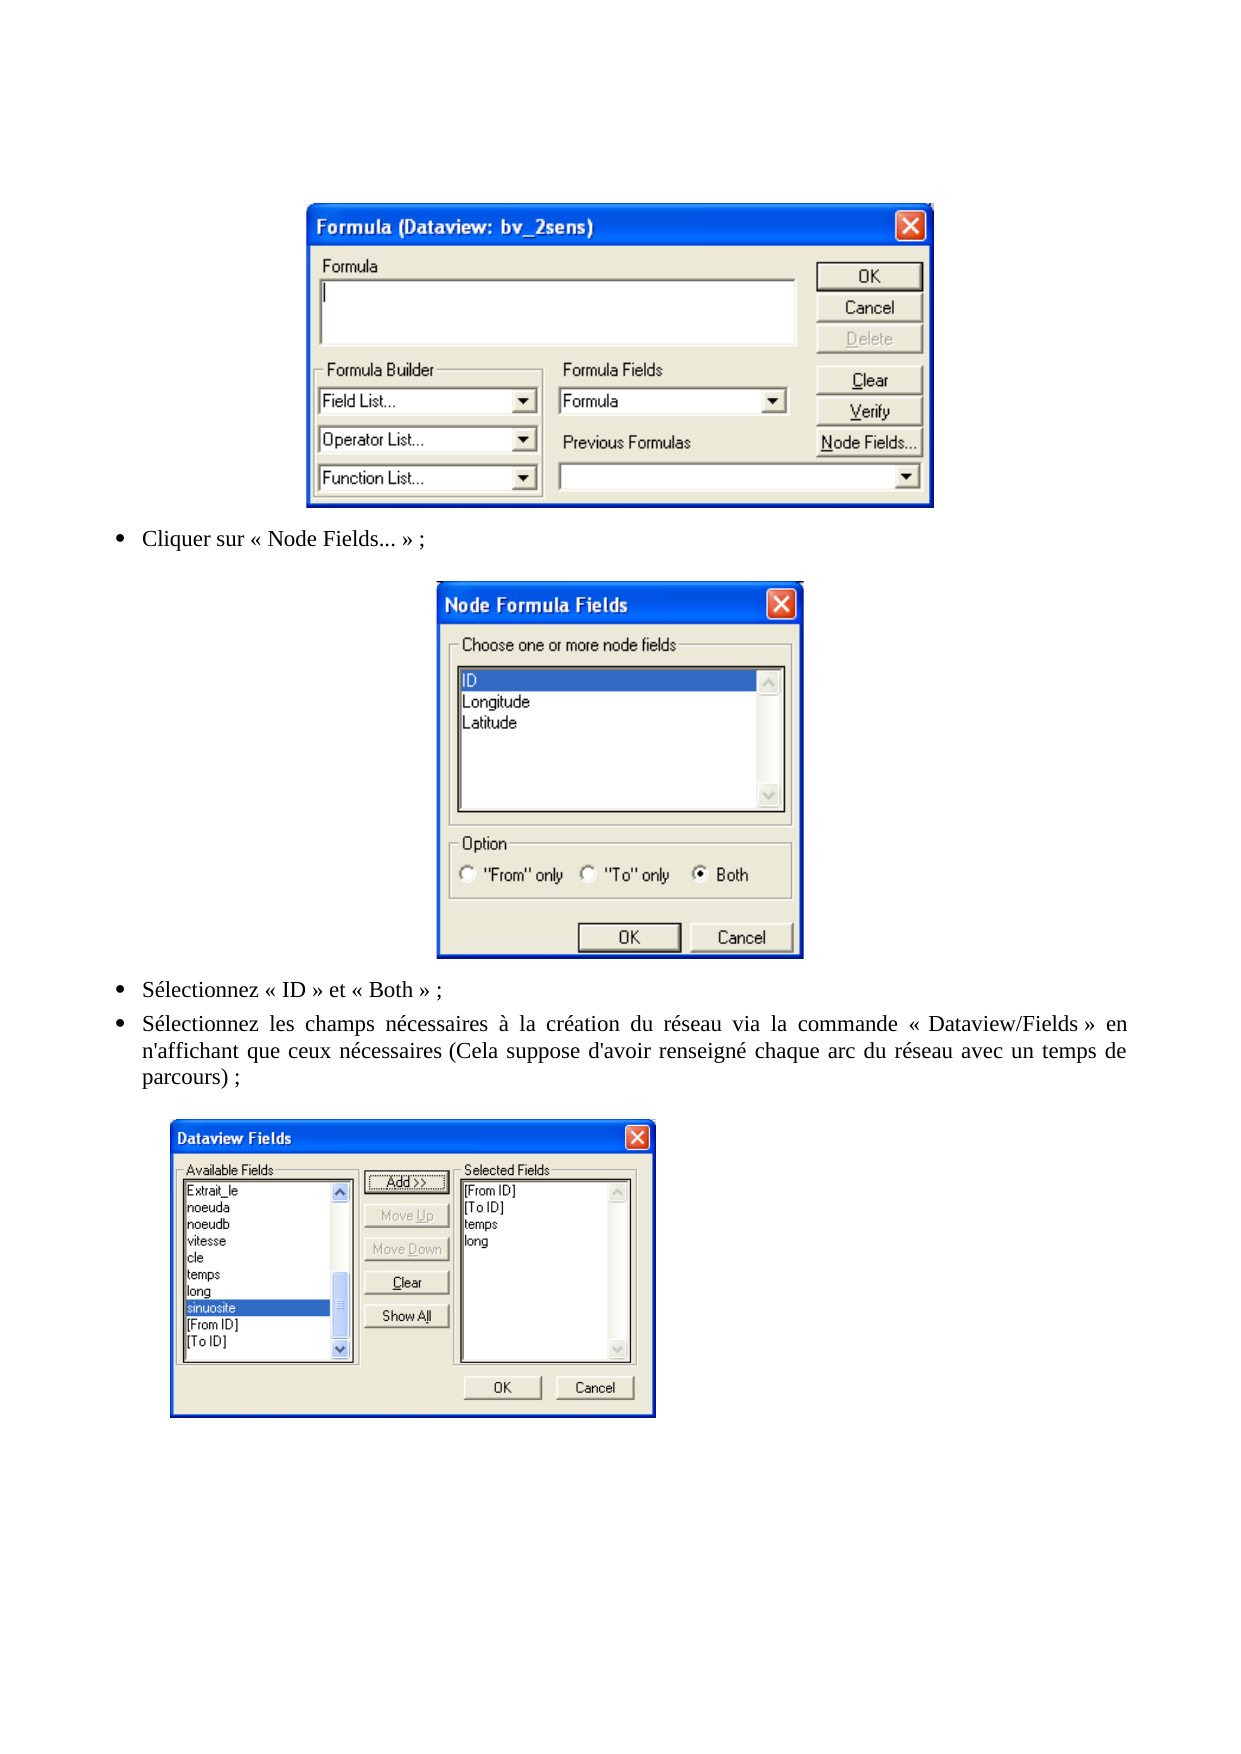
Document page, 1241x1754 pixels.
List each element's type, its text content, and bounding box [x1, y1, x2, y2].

picture [436, 581, 804, 959]
picture [170, 1119, 656, 1418]
list Sélectionnez « ID » et « Both » ; [116, 976, 1127, 1002]
list Sélectionnez les champs nécessaires à la création du réseau via la commande « Dataview/Fields » en n'affichant que ceux nécessaires (Cela suppose d'avoir renseigné chaque arc du réseau avec un temps de parcours) ; [116, 1011, 1127, 1089]
picture [306, 203, 934, 508]
list Cliquer sur « Node Fields... » ; [116, 525, 1127, 551]
